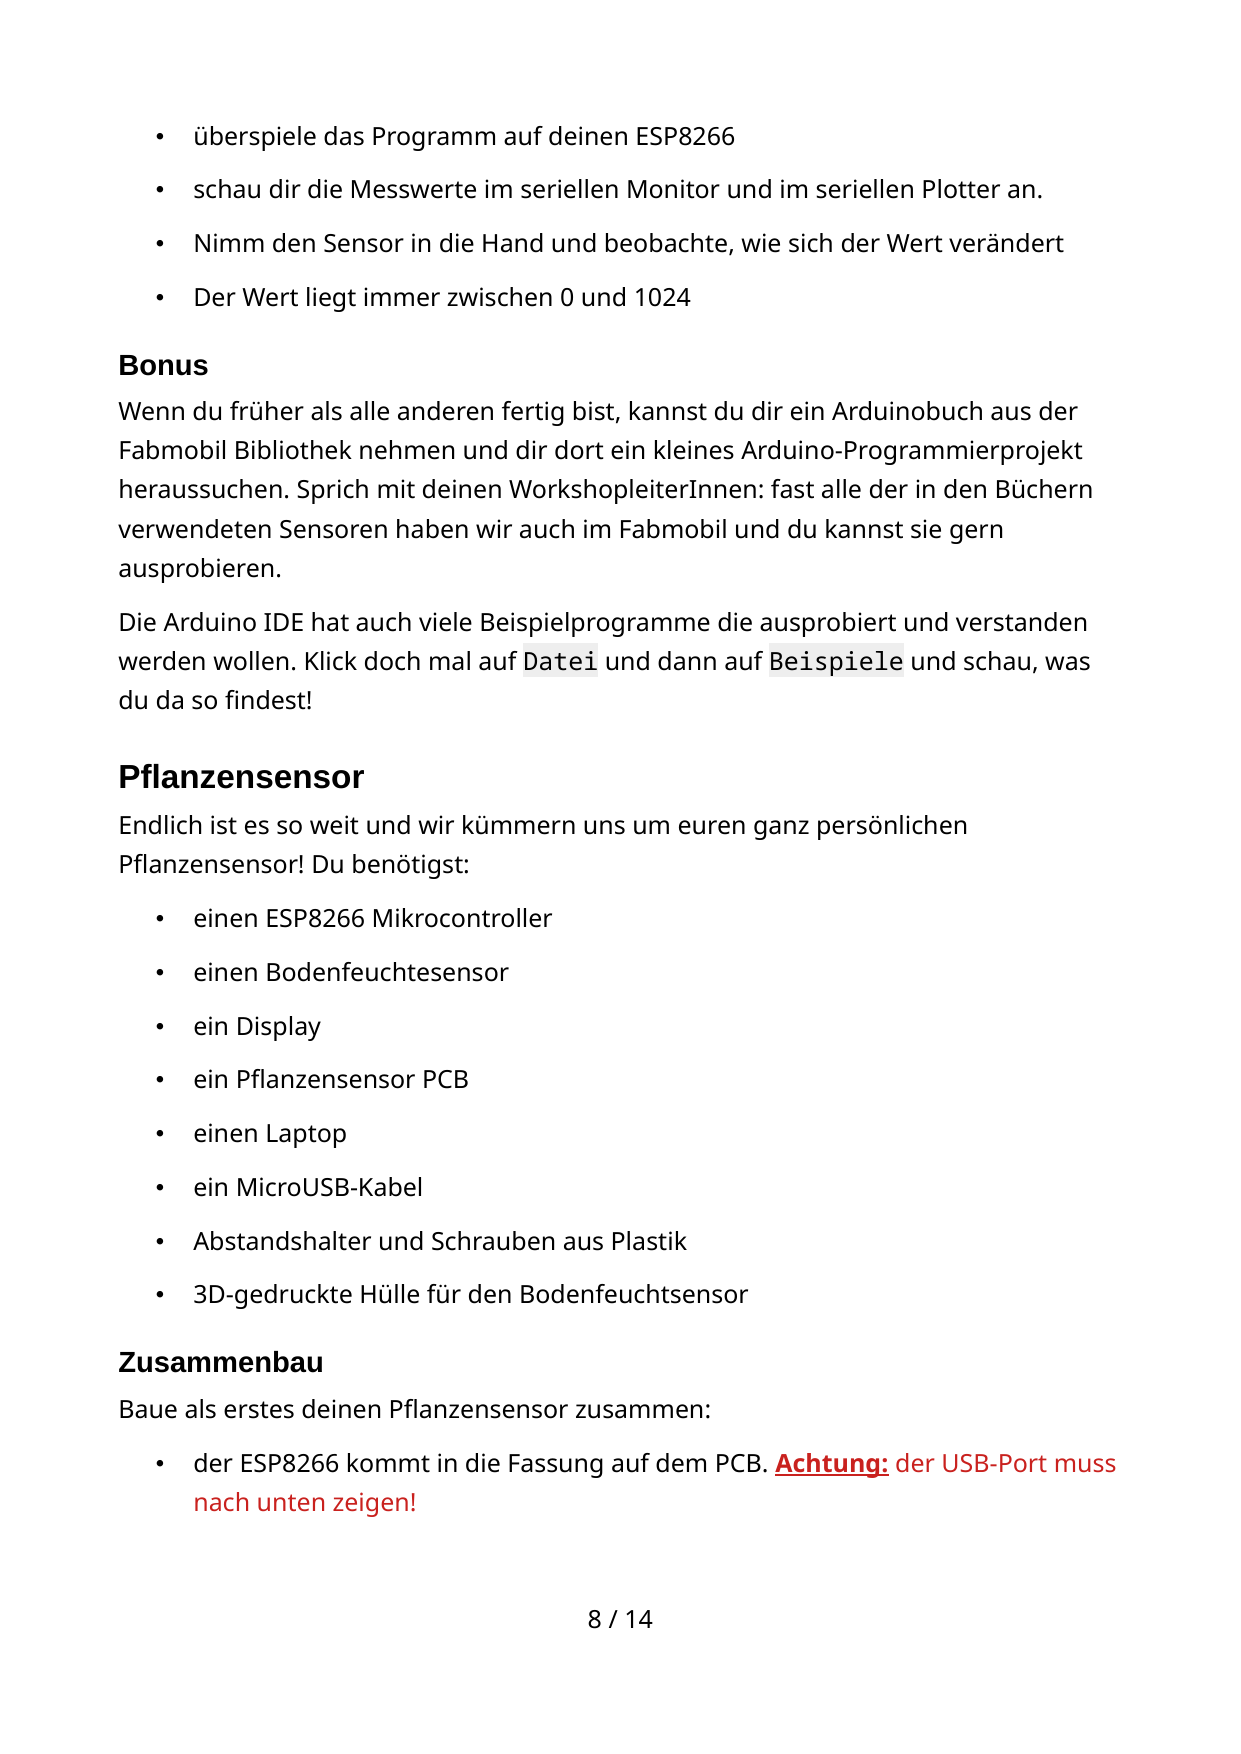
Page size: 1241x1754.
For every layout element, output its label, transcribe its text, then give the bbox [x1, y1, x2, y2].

list ein Pflanzensensor PCB [156, 1062, 1122, 1096]
list Der Wert liegt immer zwischen 0 und 1024 [156, 279, 1122, 313]
text Wenn du früher als alle anderen fertig bist, kannst du dir ein Arduinobuch aus der Fabmobil Bibliothek nehmen und dir dort ein kleines Arduino-Programmierprojekt heraussuchen. Sprich mit deinen WorkshopleiterInnen: fast alle der in den Büchern verwendeten Sensoren haben wir auch im Fabmobil und du kannst sie gern ausprobieren. [118, 394, 1122, 584]
subtitle Bonus [118, 348, 1122, 381]
list Nimm den Sensor in die Hand und beobachte, wie sich der Wert verändert [156, 226, 1122, 260]
list Abstandshalter und Schrauben aus Plastik [156, 1223, 1122, 1257]
list ein Display [156, 1008, 1122, 1042]
text Endlich ist es so weit und wir kümmern uns um euren ganz persönlichen Pflanzensensor! Du benötigst: [118, 808, 1122, 881]
subtitle Pflanzensensor [118, 757, 1122, 796]
list der ESP8266 kommt in die Fassung auf dem PCB. Achtung: der USB-Port muss nach unten zeigen! [156, 1445, 1122, 1518]
subtitle Zusammenbau [118, 1346, 1122, 1379]
list ein MicroUSB-Kabel [156, 1170, 1122, 1204]
list einen Laptop [156, 1116, 1122, 1150]
list einen Bodenfeuchtesensor [156, 955, 1122, 989]
text Baue als erstes deinen Pflanzensensor zusammen: [118, 1392, 1122, 1426]
text Die Arduino IDE hat auch viele Beispielprogramme die ausprobiert und verstanden werden wollen. Klick doch mal auf Datei und dann auf Beispiele und schau, was du da so findest! [118, 604, 1122, 717]
list einen ESP8266 Mikrocontroller [156, 901, 1122, 935]
list überspiele das Programm auf deinen ESP8266 [156, 118, 1122, 152]
list schau dir die Messwerte im seriellen Monitor und im seriellen Plotter an. [156, 172, 1122, 206]
list 3D-gedruckte Hülle für den Bodenfeuchtsensor [156, 1277, 1122, 1311]
